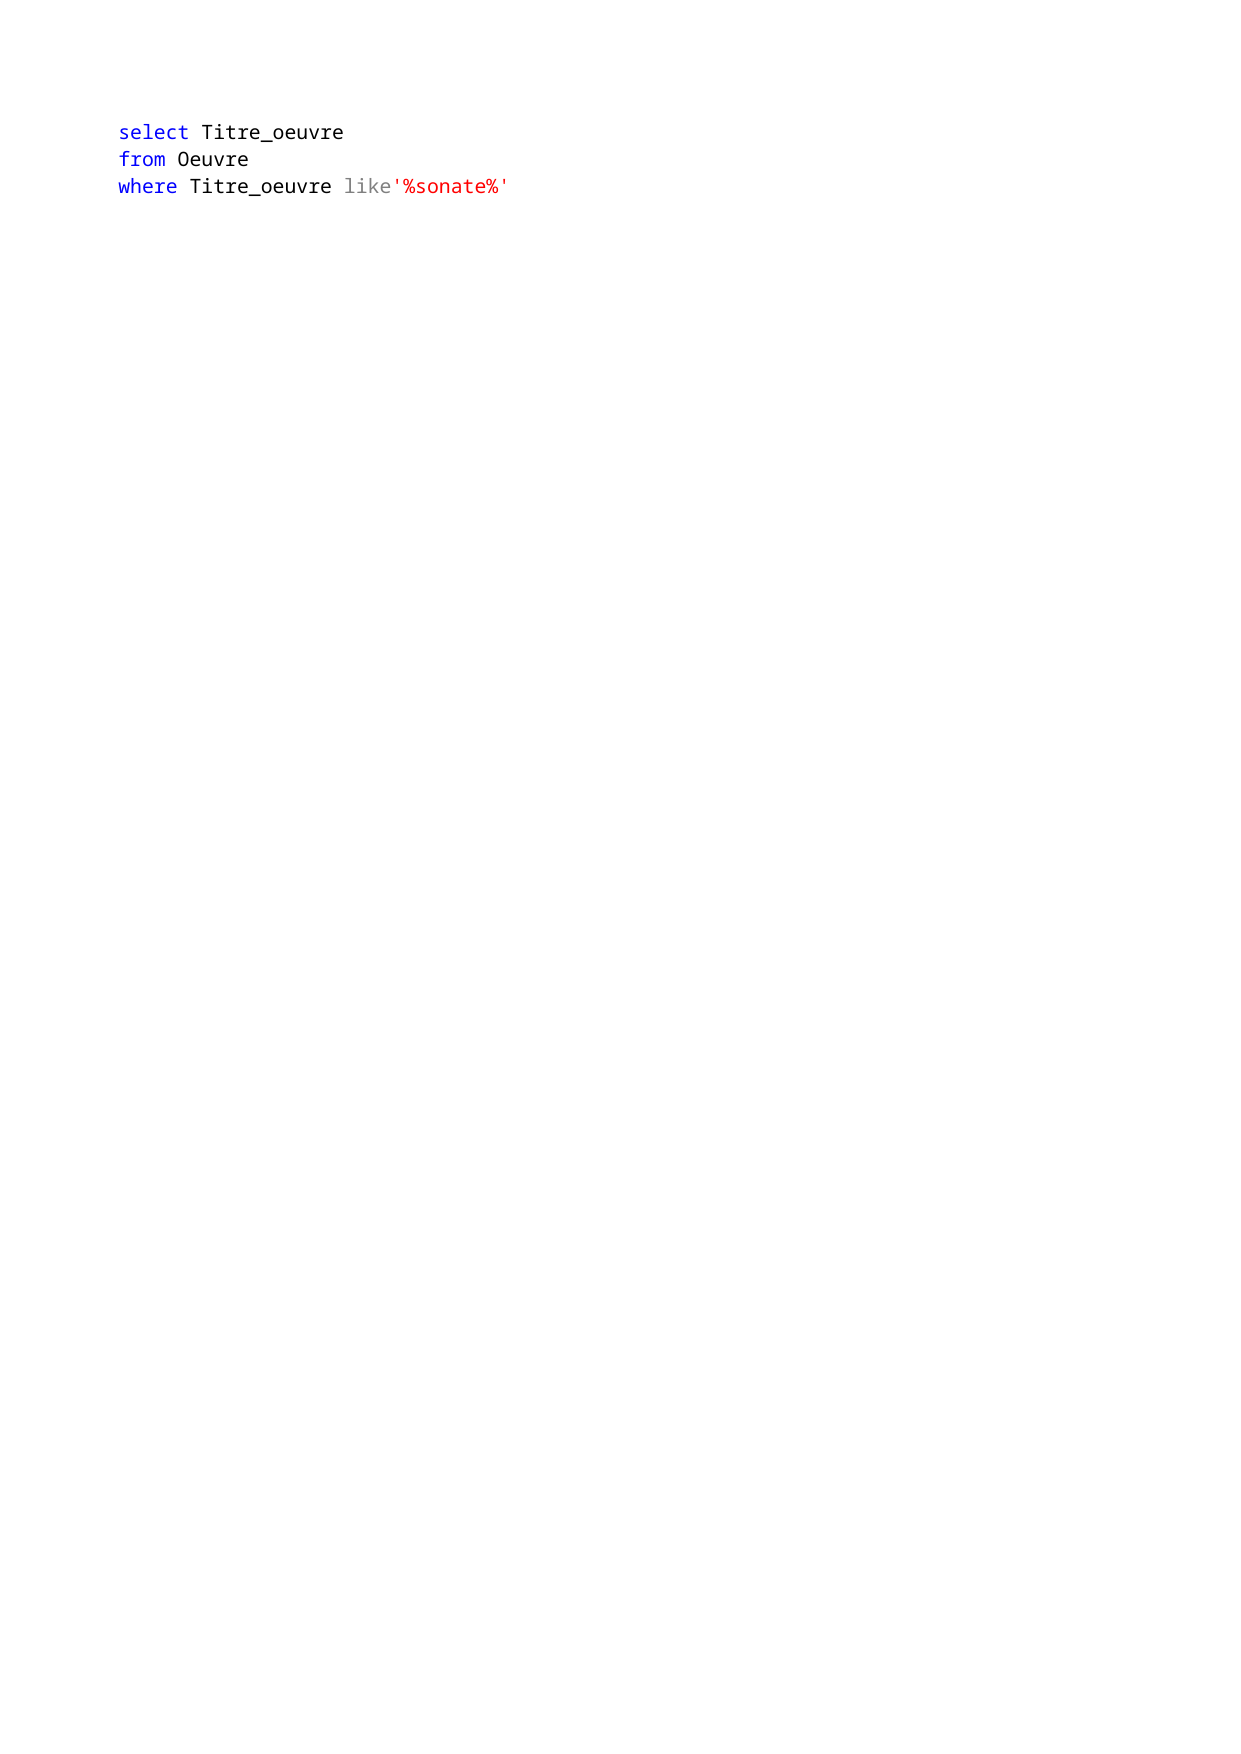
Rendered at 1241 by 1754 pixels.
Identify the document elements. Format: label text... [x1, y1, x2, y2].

text where Titre_oeuvre like'%sonate%' [118, 172, 1122, 199]
text select Titre_oeuvre [118, 118, 1122, 145]
text from Oeuvre [118, 145, 1122, 172]
